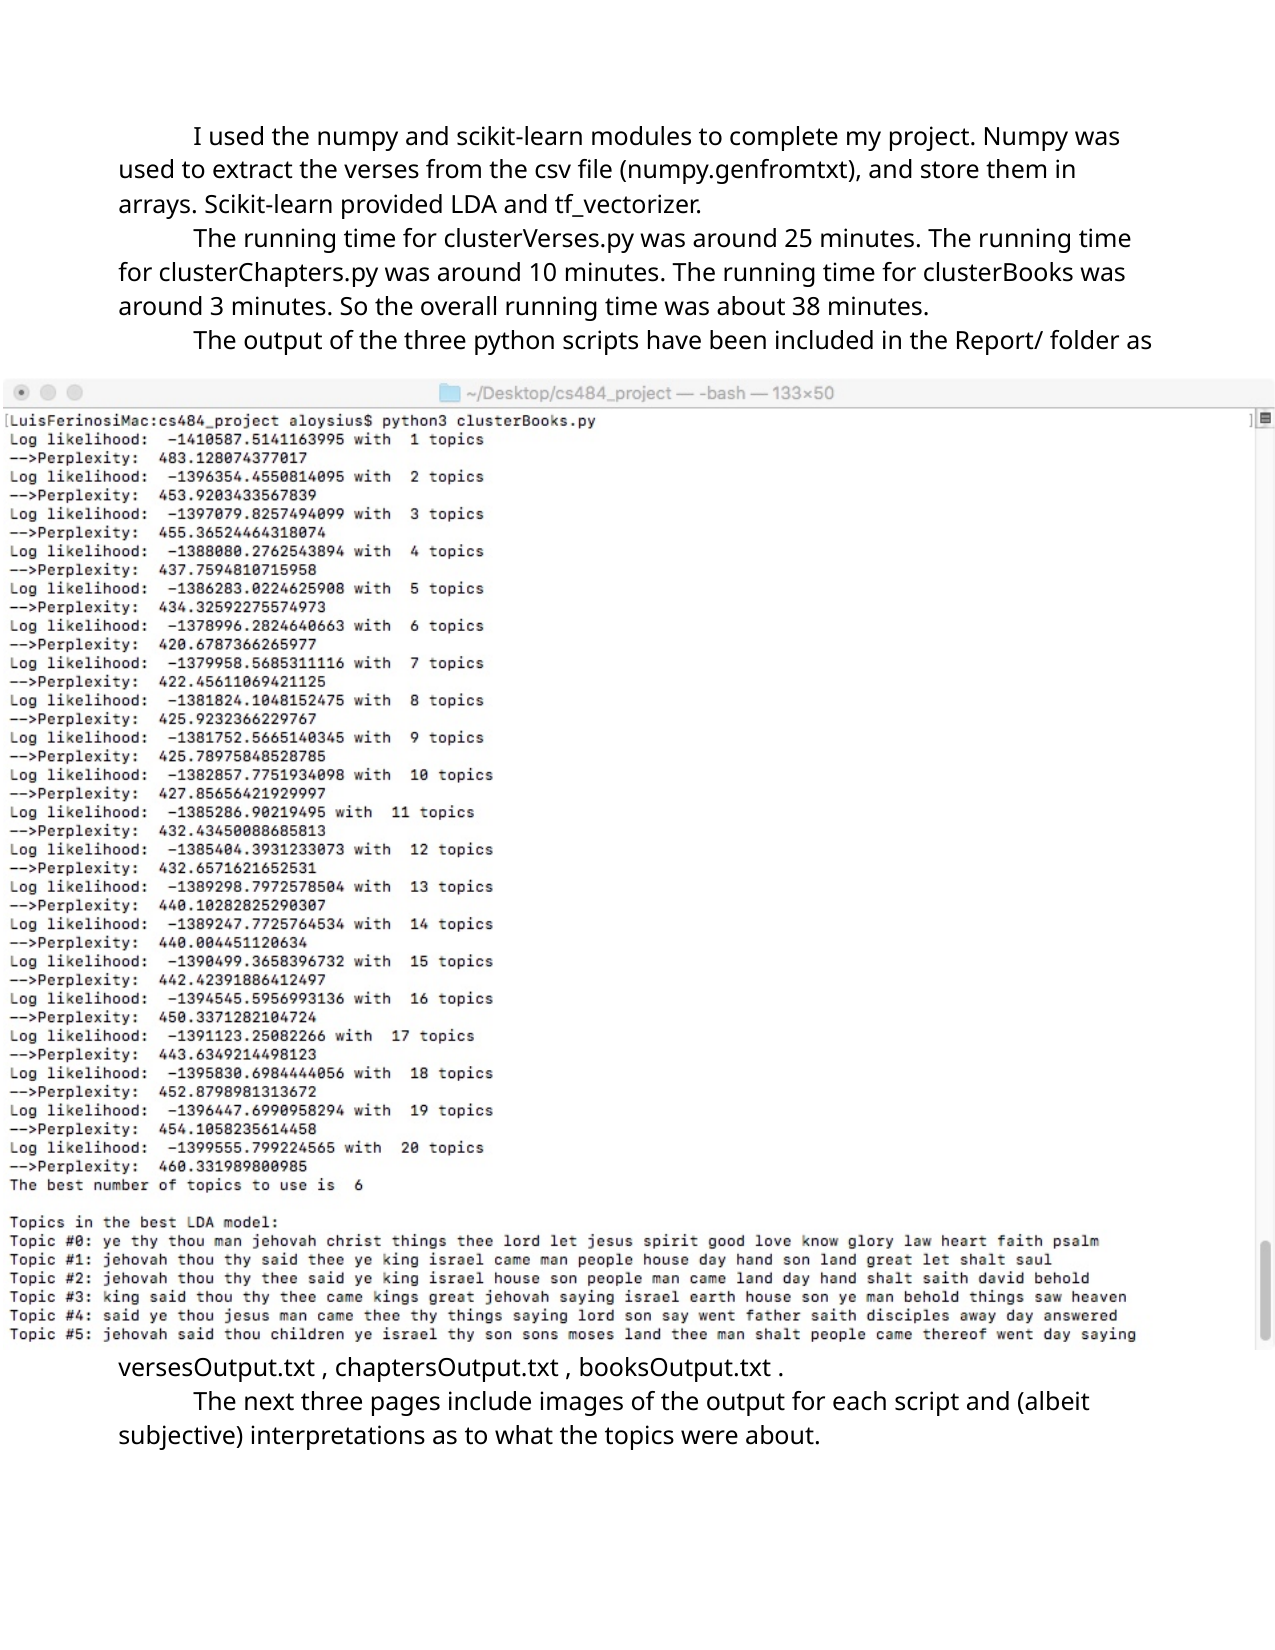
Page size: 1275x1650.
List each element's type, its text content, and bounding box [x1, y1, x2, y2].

text The output of the three python scripts have been included in the Report/ folder as [118, 322, 1157, 378]
text versesOutput.txt , chaptersOutput.txt , booksOutput.txt . [118, 1350, 1157, 1383]
text I used the numpy and scikit-learn modules to complete my project. Numpy was used to extract the verses from the csv file (numpy.genfromtxt), and store them in arrays. Scikit-learn provided LDA and tf_vectorizer. [118, 118, 1157, 220]
text The next three pages include images of the output for each script and (albeit subjective) interpretations as to what the topics were about. [118, 1383, 1157, 1451]
text The running time for clusterVerses.py was around 25 minutes. The running time for clusterChapters.py was around 10 minutes. The running time for clusterBooks was around 3 minutes. So the overall running time was about 38 minutes. [118, 220, 1157, 322]
picture [3, 378, 1275, 1350]
